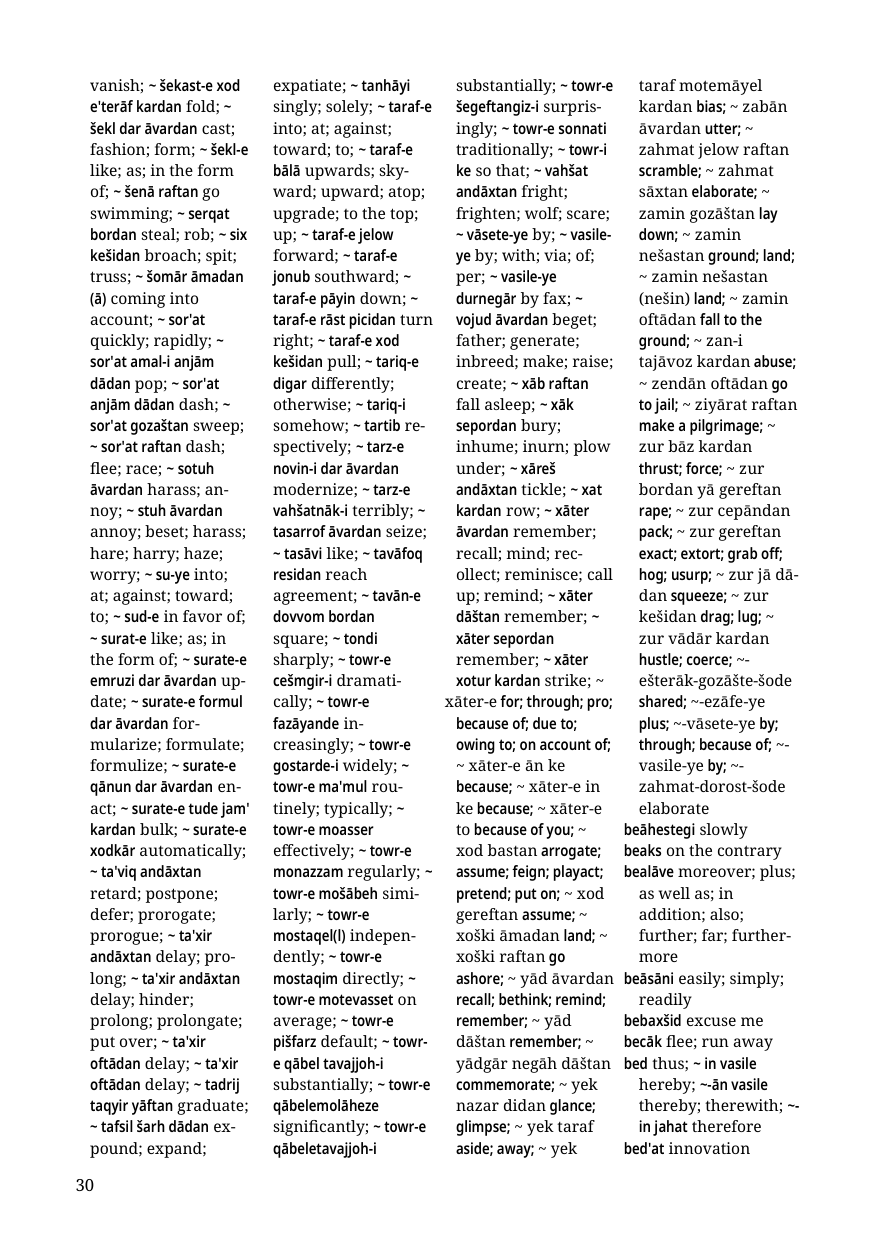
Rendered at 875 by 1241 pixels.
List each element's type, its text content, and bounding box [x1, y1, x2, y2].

text substan­tially; ~ towr-e šegeftangiz-i surpris­ingly; ~ towr-e sonnati traditionally; ~ towr-i ke so that; ~ vahšat andāxtan fright; frighten; wolf; scare; ~ vāsete-ye by; ~ vasile-ye by; with; via; of; per; ~ vasile-ye durnegār by fax; ~ vojud āvardan beget; father; generate; inbreed; make; raise; cre­ate; ~ xāb raftan fall asleep; ~ xāk sepordan bury; inhume; in­urn; plow under; ~ xāreš andāxtan tickle; ~ xat kardan row; ~ xāter āvardan remember; re­call; mind; rec­ollect; remi­nisce; call up; re­mind; ~ xāter dāštan re­member; ~ xāter sepordan remember; ~ xāter xotur kardan strike; ~ [441, 75, 616, 691]
text beaks on the contrary [624, 840, 799, 861]
text vanish; ~ šekast-e xod e'terāf kardan fold; ~ šekl dar āvardan cast; fashion; form; ~ šekl-e like; as; in the form of; ~ šenā raftan go swim­ming; ~ serqat bordan steal; rob; ~ six kešidan broach; spit; truss; ~ šomār āmadan (ā) com­ing into account; ~ sor'at quickly; rapidly; ~ sor'at amal-i anjām dādan pop; ~ sor'at anjām dādan dash; ~ sor'at gozaštan sweep; ~ sor'at raftan dash; flee; race; ~ sotuh āvardan ha­rass; an­noy; ~ stuh āvardan annoy; beset; ha­rass; hare; harry; haze; worry; ~ su-ye into; at; against; toward; to; ~ sud-e in fa­vor of; ~ surat-e like; as; in the form of; ~ surate-e emruzi dar āvardan up­date; ~ surate-e formul dar āvardan for­mularize; formu­late; for­mulize; ~ surate-e qānun dar āvardan en­act; ~ surate-e tude jam' kardan bulk; ~ surate-e xodkār au­tomatically; ~ ta'viq andāxtan retard; postpone; defer; proro­gate; prorogue; ~ ta'xir andāxtan delay; pro­long; ~ ta'xir andāxtan delay; hinder; prolong; prolon­gate; put over; ~ ta'xir oftādan de­lay; ~ ta'xir oftādan delay; ~ tadrij taqyir yāftan graduate; ~ tafsil šarh dādan ex­pound; expand; [75, 75, 250, 1159]
text xāter-e for; through; pro; because of; due to; owing to; on account of; ~ xāter-e ān ke because; ~ xāter-e in ke because; ~ xāter-e to because of you; ~ xod bas­tan arrogate; assume; feign; playact; pretend; put on; ~ xod gereftan assume; ~ xoški āmadan land; ~ xoški raftan go ashore; ~ yād āvar­dan recall; bethink; remind; remember; ~ yād dāštan remember; ~ yādgār negāh dāštan commemorate; ~ yek nazar didan glance; glimpse; ~ yek taraf aside; away; ~ yek [441, 691, 616, 1159]
text beāsāni easily; simply; readily [624, 967, 799, 1010]
text bed'at innovation [624, 1137, 799, 1159]
text taraf motemāyel kardan bias; ~ zabān āvardan utter; ~ zahmat jelow raftan scramble; ~ zahmat sāx­tan elaborate; ~ zamin gozāštan lay down; ~ za­min nešastan ground; land; ~ zamin nešas­tan (nešin) land; ~ zamin oftādan fall to the ground; ~ zan-i tajāvoz kardan abuse; ~ zendān oftādan go to jail; ~ ziyārat raftan make a pilgrimage; ~ zur bāz kar­dan thrust; force; ~ zur bordan yā gereftan rape; ~ zur cepāndan pack; ~ zur geref­tan exact; extort; grab off; hog; usurp; ~ zur jā dā­dan squeeze; ~ zur keši­dan drag; lug; ~ zur vādār kardan hustle; coerce; ~-ešterāk-gozāšte-šode shared; ~-ezāfe-ye plus; ~-vāsete-ye by; through; because of; ~-vasile-ye by; ~-zahmat-dorost-šode elabo­rate [624, 75, 799, 819]
text becāk flee; run away [624, 1031, 799, 1052]
text bed thus; ~ in vasile hereby; ~-ān vasile thereby; there­with; ~-in jahat therefore [624, 1052, 799, 1137]
text beāhestegi slowly [624, 819, 799, 840]
text bebaxšid excuse me [624, 1010, 799, 1031]
text bealāve moreover; plus; as well as; in addition; also; further; far; further­more [624, 861, 799, 967]
text expatiate; ~ tanhāyi singly; solely; ~ taraf-e into; at; against; toward; to; ~ taraf-e bālā upwards; sky­ward; up­ward; atop; upgrade; to the top; up; ~ taraf-e jelow forward; ~ taraf-e jonub southward; ~ taraf-e pāyin down; ~ taraf-e rāst picidan turn right; ~ taraf-e xod kešidan pull; ~ tariq-e digar differently; other­wise; ~ tariq-i some­how; ~ tartib re­spectively; ~ tarz-e novin-i dar āvardan modernize; ~ tarz-e vahšatnāk-i terri­bly; ~ tasarrof āvardan seize; ~ tasāvi like; ~ tavāfoq residan reach agreement; ~ tavān-e dovvom bordan square; ~ tondi sharply; ~ towr-e cešmgir-i dramati­cally; ~ towr-e fazāyande in­creasingly; ~ towr-e gostarde-i widely; ~ towr-e ma'mul rou­tinely; typi­cally; ~ towr-e moasser effectively; ~ towr-e monazzam regu­larly; ~ towr-e mošābeh simi­larly; ~ towr-e mostaqel(l) indepen­dently; ~ towr-e mostaqim directly; ~ towr-e motevasset on av­erage; ~ towr-e pišfarz default; ~ towr-e qābel tavajjoh-i substantially; ~ towr-e qābelemolāheze signifi­cantly; ~ towr-e qābeletavajjoh-i [258, 75, 433, 1159]
